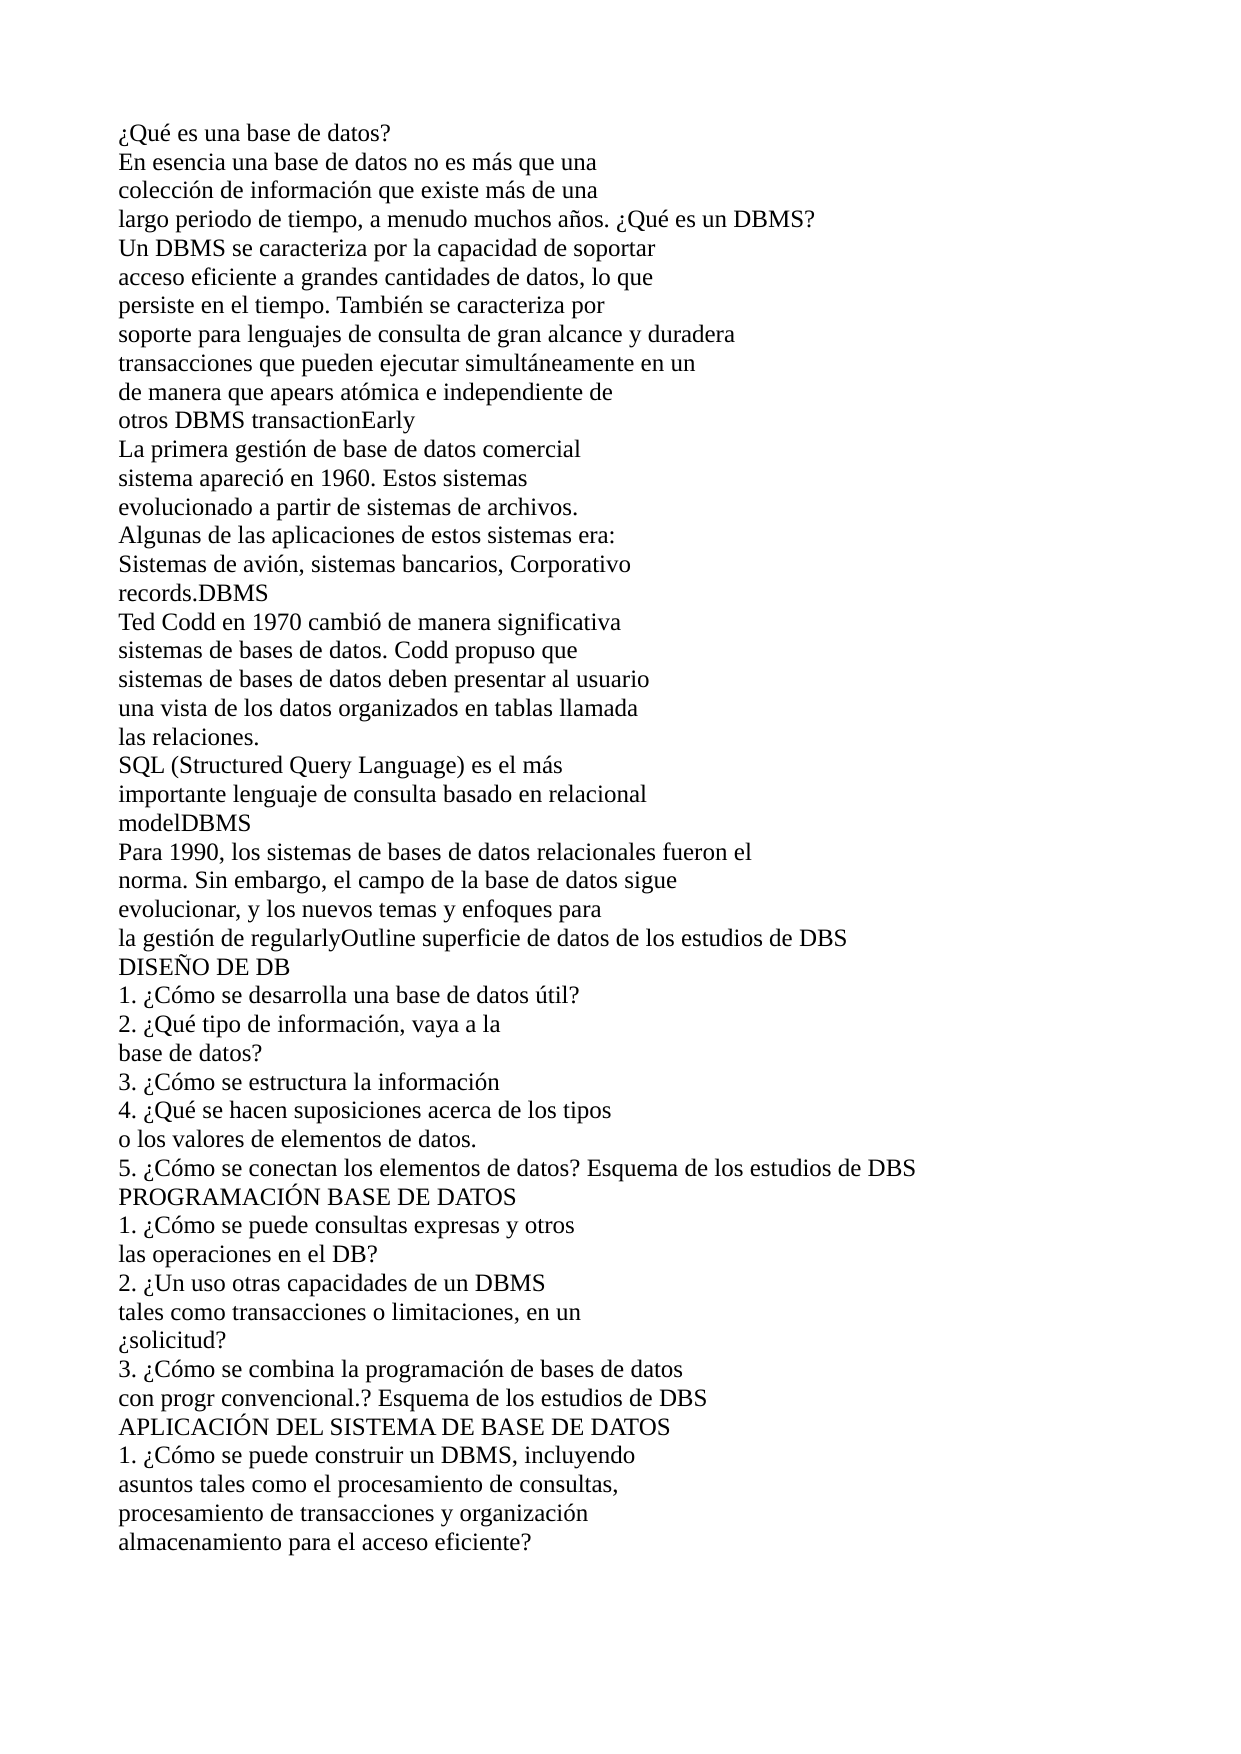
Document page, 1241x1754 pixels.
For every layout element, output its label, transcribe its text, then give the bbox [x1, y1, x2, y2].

text Para 1990, los sistemas de bases de datos relacionales fueron el [118, 837, 1122, 866]
text DISEÑO DE DB [118, 952, 1122, 981]
text tales como transacciones o limitaciones, en un [118, 1297, 1122, 1326]
text almacenamiento para el acceso eficiente? [118, 1527, 1122, 1556]
text sistemas de bases de datos deben presentar al usuario [118, 664, 1122, 693]
text 3. ¿Cómo se combina la programación de bases de datos [118, 1354, 1122, 1383]
text sistema apareció en 1960. Estos sistemas [118, 463, 1122, 492]
text norma. Sin embargo, el campo de la base de datos sigue [118, 866, 1122, 894]
text evolucionar, y los nuevos temas y enfoques para [118, 894, 1122, 923]
text modelDBMS [118, 808, 1122, 837]
text ¿solicitud? [118, 1326, 1122, 1354]
text PROGRAMACIÓN BASE DE DATOS [118, 1182, 1122, 1211]
text transacciones que pueden ejecutar simultáneamente en un [118, 348, 1122, 377]
text 2. ¿Qué tipo de información, vaya a la [118, 1009, 1122, 1038]
text importante lenguaje de consulta basado en relacional [118, 779, 1122, 808]
text procesamiento de transacciones y organización [118, 1498, 1122, 1527]
text o los valores de elementos de datos. [118, 1124, 1122, 1153]
text de manera que apears atómica e independiente de [118, 377, 1122, 406]
text acceso eficiente a grandes cantidades de datos, lo que [118, 262, 1122, 291]
text colección de información que existe más de una [118, 176, 1122, 204]
text 1. ¿Cómo se desarrolla una base de datos útil? [118, 981, 1122, 1009]
text ¿Qué es una base de datos? [118, 118, 1122, 147]
text con progr convencional.? Esquema de los estudios de DBS [118, 1383, 1122, 1412]
text APLICACIÓN DEL SISTEMA DE BASE DE DATOS [118, 1412, 1122, 1441]
text Algunas de las aplicaciones de estos sistemas era: [118, 521, 1122, 549]
text las relaciones. [118, 722, 1122, 751]
text sistemas de bases de datos. Codd propuso que [118, 636, 1122, 664]
text las operaciones en el DB? [118, 1239, 1122, 1268]
text base de datos? [118, 1038, 1122, 1067]
text En esencia una base de datos no es más que una [118, 147, 1122, 176]
text 5. ¿Cómo se conectan los elementos de datos? Esquema de los estudios de DBS [118, 1153, 1122, 1182]
text La primera gestión de base de datos comercial [118, 434, 1122, 463]
text records.DBMS [118, 578, 1122, 607]
text evolucionado a partir de sistemas de archivos. [118, 492, 1122, 521]
text 4. ¿Qué se hacen suposiciones acerca de los tipos [118, 1096, 1122, 1124]
text Ted Codd en 1970 cambió de manera significativa [118, 607, 1122, 636]
text asuntos tales como el procesamiento de consultas, [118, 1469, 1122, 1498]
text largo periodo de tiempo, a menudo muchos años. ¿Qué es un DBMS? [118, 204, 1122, 233]
text otros DBMS transactionEarly [118, 406, 1122, 434]
text SQL (Structured Query Language) es el más [118, 751, 1122, 779]
text soporte para lenguajes de consulta de gran alcance y duradera [118, 319, 1122, 348]
text 3. ¿Cómo se estructura la información [118, 1067, 1122, 1096]
text 2. ¿Un uso otras capacidades de un DBMS [118, 1268, 1122, 1297]
text una vista de los datos organizados en tablas llamada [118, 693, 1122, 722]
text 1. ¿Cómo se puede consultas expresas y otros [118, 1211, 1122, 1239]
text la gestión de regularlyOutline superficie de datos de los estudios de DBS [118, 923, 1122, 952]
text Sistemas de avión, sistemas bancarios, Corporativo [118, 549, 1122, 578]
text Un DBMS se caracteriza por la capacidad de soportar [118, 233, 1122, 262]
text 1. ¿Cómo se puede construir un DBMS, incluyendo [118, 1441, 1122, 1469]
text persiste en el tiempo. También se caracteriza por [118, 291, 1122, 319]
